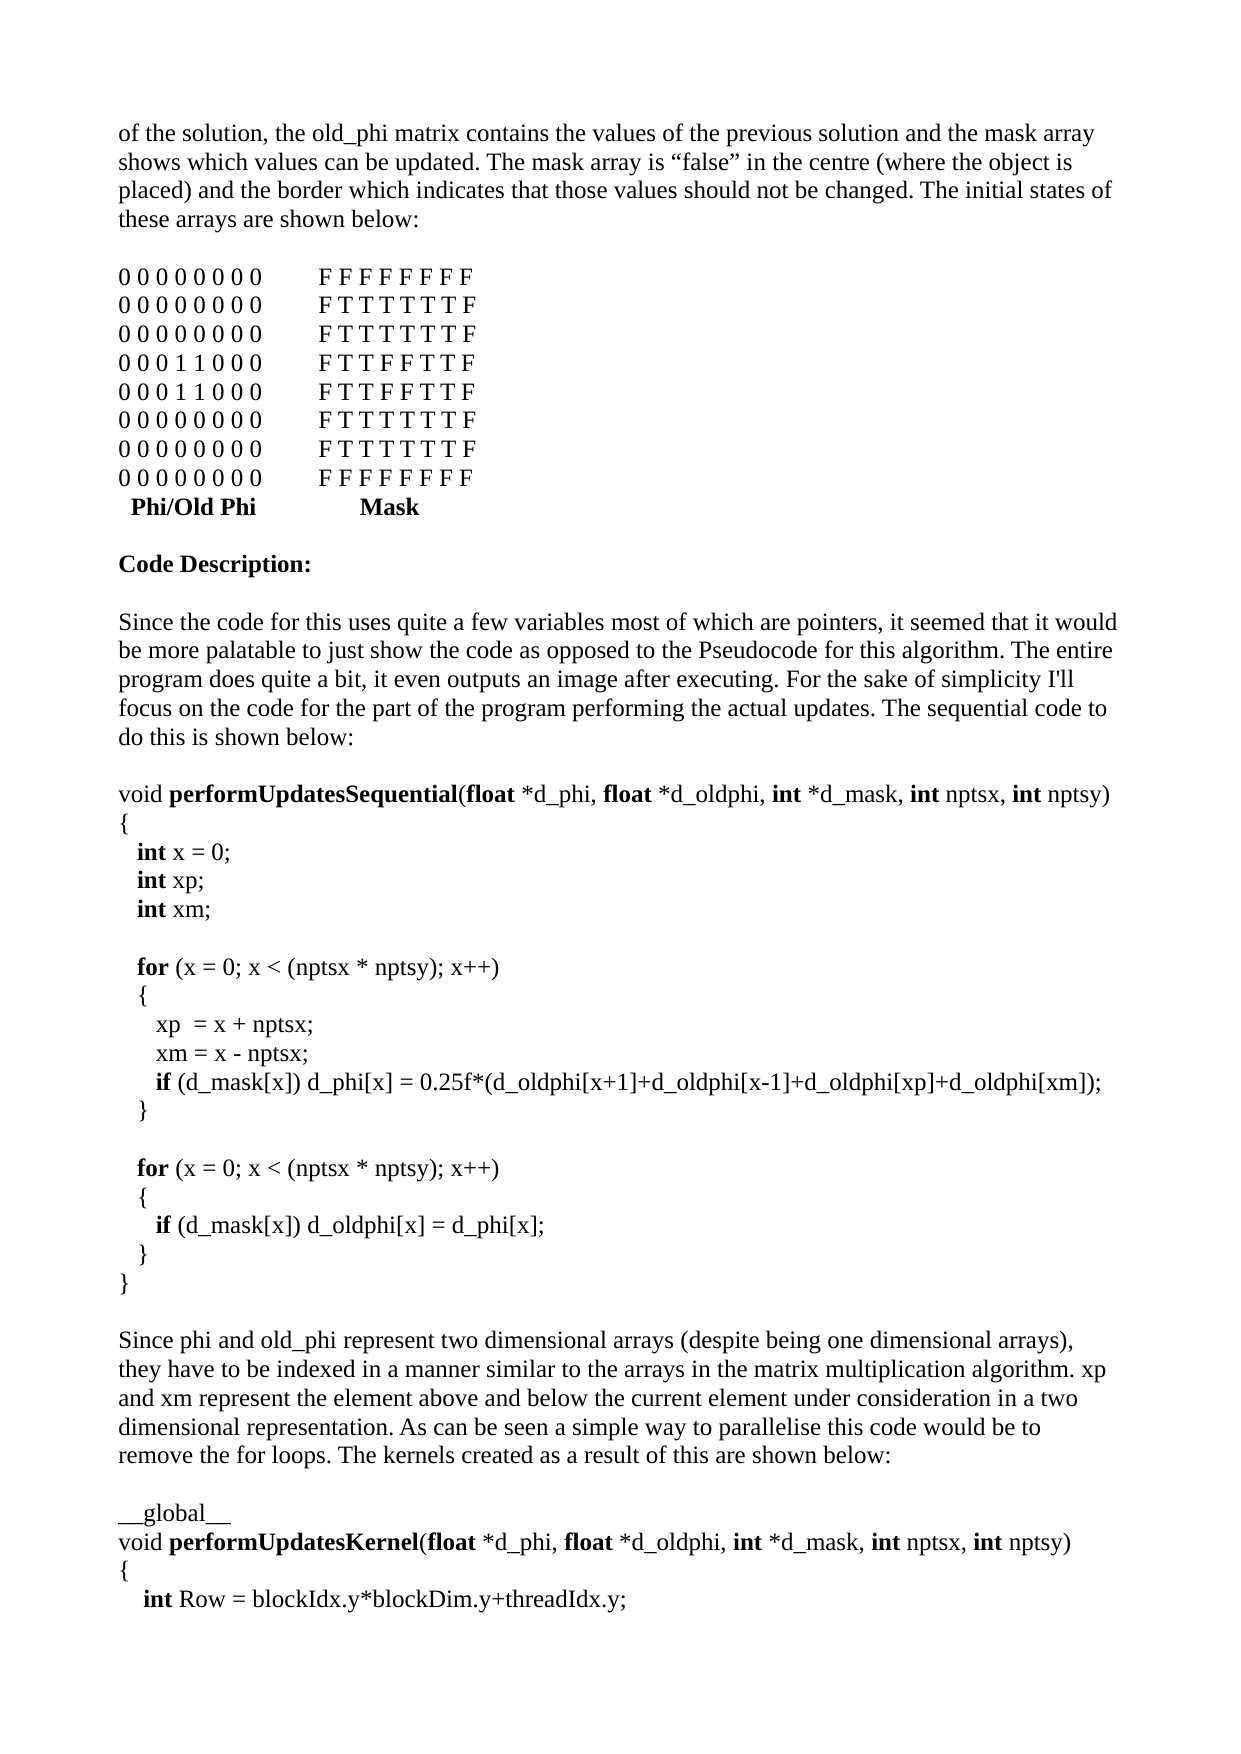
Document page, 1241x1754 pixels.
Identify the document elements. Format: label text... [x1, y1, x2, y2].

text if (d_mask[x]) d_oldphi[x] = d_phi[x]; [118, 1211, 1122, 1239]
text 0 0 0 0 0 0 0 0 F T T T T T T F [118, 319, 1122, 348]
text if (d_mask[x]) d_phi[x] = 0.25f*(d_oldphi[x+1]+d_oldphi[x-1]+d_oldphi[xp]+d_oldphi[xm]); [118, 1067, 1122, 1096]
text Code Description: [118, 549, 1122, 578]
text 0 0 0 1 1 0 0 0 F T T F F T T F [118, 377, 1122, 406]
text Phi/Old Phi Mask [118, 492, 1122, 521]
text 0 0 0 0 0 0 0 0 F F F F F F F F [118, 463, 1122, 492]
text for (x = 0; x < (nptsx * nptsy); x++) [118, 952, 1122, 981]
text xm = x - nptsx; [118, 1038, 1122, 1067]
text Since phi and old_phi represent two dimensional arrays (despite being one dimensional arrays), they have to be indexed in a manner similar to the arrays in the matrix multiplication algorithm. xp and xm represent the element above and below the current element under consideration in a two dimensional representation. As can be seen a simple way to parallelise this code would be to remove the for loops. The kernels created as a result of this are shown below: [118, 1326, 1122, 1469]
text for (x = 0; x < (nptsx * nptsy); x++) [118, 1153, 1122, 1182]
text Since the code for this uses quite a few variables most of which are pointers, it seemed that it would be more palatable to just show the code as opposed to the Pseudocode for this algorithm. The entire program does quite a bit, it even outputs an image after executing. For the sake of simplicity I'll focus on the code for the part of the program performing the actual updates. The sequential code to do this is shown below: [118, 607, 1122, 751]
text int x = 0; [118, 837, 1122, 866]
text } [118, 1096, 1122, 1124]
text void performUpdatesKernel(float *d_phi, float *d_oldphi, int *d_mask, int nptsx, int nptsy) [118, 1527, 1122, 1556]
text xp = x + nptsx; [118, 1009, 1122, 1038]
text __global__ [118, 1498, 1122, 1527]
text 0 0 0 0 0 0 0 0 F T T T T T T F [118, 434, 1122, 463]
text int Row = blockIdx.y*blockDim.y+threadIdx.y; [118, 1584, 1122, 1613]
text 0 0 0 1 1 0 0 0 F T T F F T T F [118, 348, 1122, 377]
text 0 0 0 0 0 0 0 0 F F F F F F F F [118, 262, 1122, 291]
text } [118, 1268, 1122, 1297]
text { [118, 1556, 1122, 1584]
text of the solution, the old_phi matrix contains the values of the previous solution and the mask array shows which values can be updated. The mask array is “false” in the centre (where the object is placed) and the border which indicates that those values should not be changed. The initial states of these arrays are shown below: [118, 118, 1122, 233]
text { [118, 808, 1122, 837]
text int xm; [118, 894, 1122, 923]
text void performUpdatesSequential(float *d_phi, float *d_oldphi, int *d_mask, int nptsx, int nptsy) [118, 779, 1122, 808]
text 0 0 0 0 0 0 0 0 F T T T T T T F [118, 406, 1122, 434]
text 0 0 0 0 0 0 0 0 F T T T T T T F [118, 291, 1122, 319]
text } [118, 1239, 1122, 1268]
text { [118, 981, 1122, 1009]
text { [118, 1182, 1122, 1211]
text int xp; [118, 866, 1122, 894]
